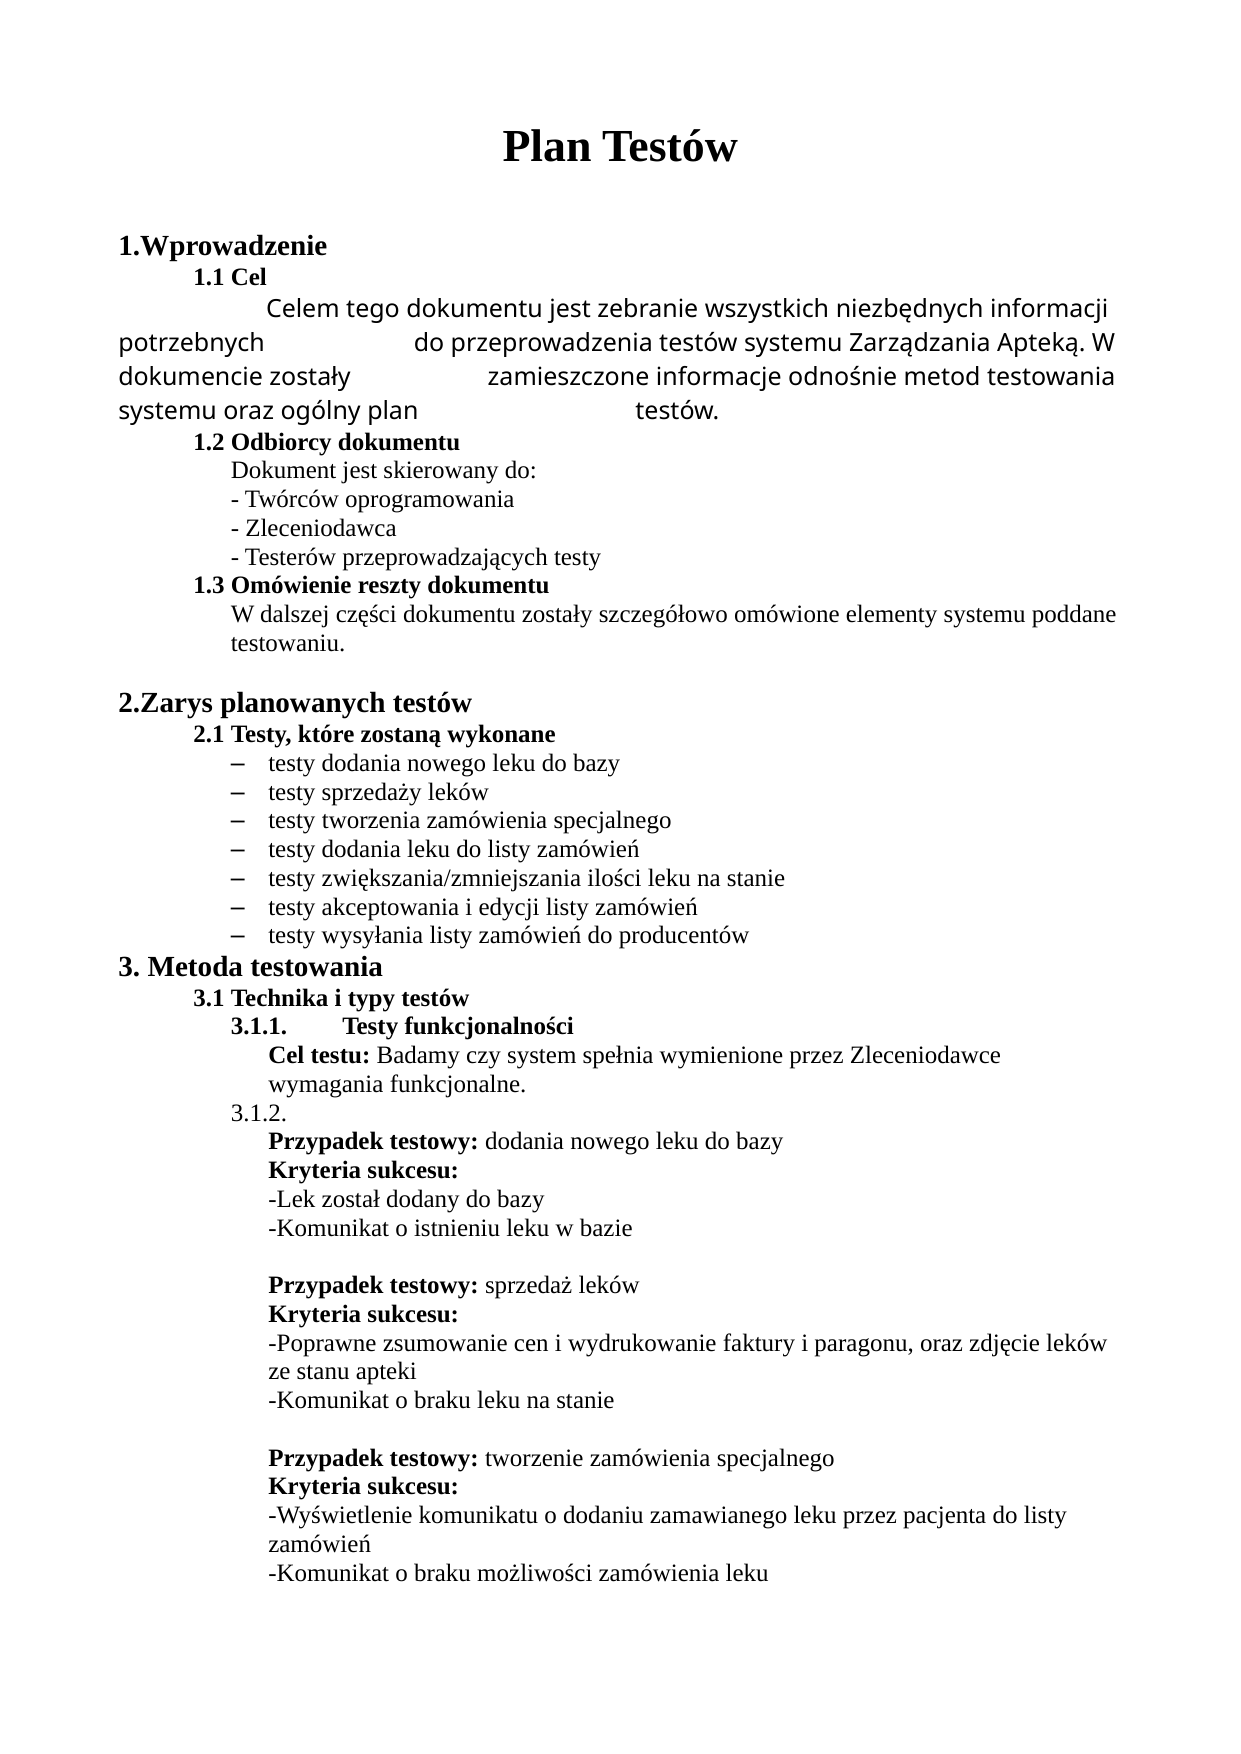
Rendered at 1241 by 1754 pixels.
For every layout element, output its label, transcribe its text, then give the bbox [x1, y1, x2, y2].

list Cel testu: Badamy czy system spełnia wymienione przez Zleceniodawce wymagania funkcjonalne. [231, 1040, 1122, 1098]
list -Lek został dodany do bazy [231, 1184, 1122, 1213]
list testy wysyłania listy zamówień do producentów [231, 920, 1122, 949]
text Celem tego dokumentu jest zebranie wszystkich niezbędnych informacji potrzebnych do przeprowadzenia testów systemu Zarządzania Apteką. W dokumencie zostały zamieszczone informacje odnośnie metod testowania systemu oraz ogólny plan testów. [118, 291, 1122, 427]
list Przypadek testowy: tworzenie zamówienia specjalnego [231, 1443, 1122, 1471]
list Kryteria sukcesu: [231, 1299, 1122, 1328]
list testy sprzedaży leków [231, 777, 1122, 805]
list testy dodania leku do listy zamówień [231, 834, 1122, 863]
list testy tworzenia zamówienia specjalnego [231, 805, 1122, 834]
list - Twórców oprogramowania [193, 484, 1122, 513]
list Testy, które zostaną wykonane [193, 719, 1122, 748]
list -Komunikat o istnieniu leku w bazie [231, 1213, 1122, 1241]
list testy akceptowania i edycji listy zamówień [231, 892, 1122, 920]
list Odbiorcy dokumentu [193, 427, 1122, 456]
list -Wyświetlenie komunikatu o dodaniu zamawianego leku przez pacjenta do listy zamówień [231, 1500, 1122, 1558]
list Cel [193, 262, 1122, 291]
list W dalszej części dokumentu zostały szczegółowo omówione elementy systemu poddane testowaniu. [193, 599, 1122, 657]
list Dokument jest skierowany do: [193, 456, 1122, 484]
list - Testerów przeprowadzających testy [193, 542, 1122, 571]
list testy dodania nowego leku do bazy [231, 748, 1122, 777]
list Omówienie reszty dokumentu [193, 571, 1122, 599]
list Kryteria sukcesu: [231, 1471, 1122, 1500]
list -Komunikat o braku możliwości zamówienia leku [231, 1558, 1122, 1586]
text 3. Metoda testowania [118, 949, 1122, 983]
text Plan Testów [118, 118, 1122, 171]
list -Komunikat o braku leku na stanie [231, 1385, 1122, 1414]
text 2.Zarys planowanych testów [118, 686, 1122, 719]
list Technika i typy testów [193, 983, 1122, 1011]
text 1.Wprowadzenie [118, 228, 1122, 262]
list testy zwiększania/zmniejszania ilości leku na stanie [231, 863, 1122, 892]
list Testy funkcjonalności [231, 1011, 1122, 1040]
list Kryteria sukcesu: [231, 1155, 1122, 1184]
list Przypadek testowy: sprzedaż leków [231, 1270, 1122, 1299]
list -Poprawne zsumowanie cen i wydrukowanie faktury i paragonu, oraz zdjęcie leków ze stanu apteki [231, 1328, 1122, 1385]
list - Zleceniodawca [193, 513, 1122, 542]
list Przypadek testowy: dodania nowego leku do bazy [231, 1126, 1122, 1155]
